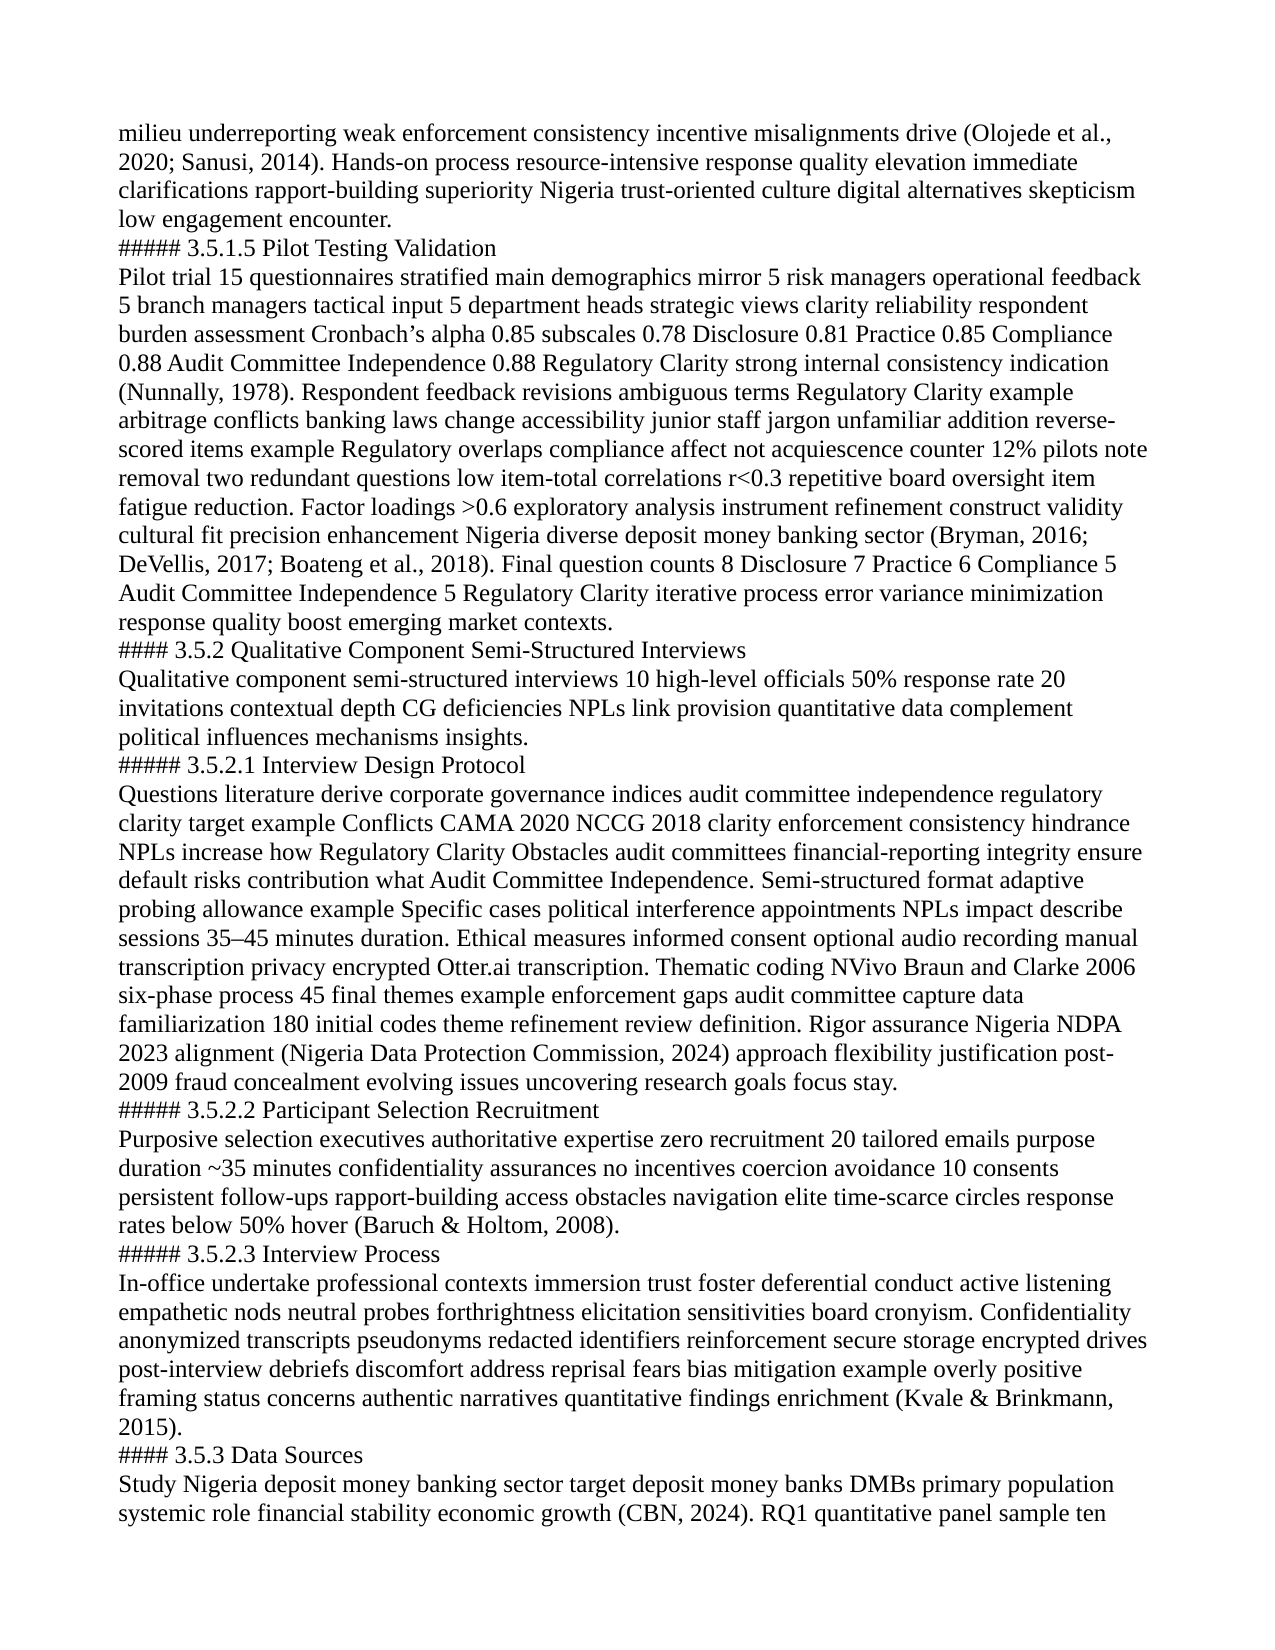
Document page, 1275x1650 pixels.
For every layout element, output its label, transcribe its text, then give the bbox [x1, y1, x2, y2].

text ##### 3.5.2.3 Interview Process [118, 1239, 1157, 1268]
text Purposive selection executives authoritative expertise zero recruitment 20 tailored emails purpose duration ~35 minutes confidentiality assurances no incentives coercion avoidance 10 consents persistent follow-ups rapport-building access obstacles navigation elite time-scarce circles response rates below 50% hover (Baruch & Holtom, 2008). [118, 1124, 1157, 1239]
text #### 3.5.3 Data Sources [118, 1441, 1157, 1469]
text Questions literature derive corporate governance indices audit committee independence regulatory clarity target example Conflicts CAMA 2020 NCCG 2018 clarity enforcement consistency hindrance NPLs increase how Regulatory Clarity Obstacles audit committees financial-reporting integrity ensure default risks contribution what Audit Committee Independence. Semi-structured format adaptive probing allowance example Specific cases political interference appointments NPLs impact describe sessions 35–45 minutes duration. Ethical measures informed consent optional audio recording manual transcription privacy encrypted Otter.ai transcription. Thematic coding NVivo Braun and Clarke 2006 six-phase process 45 final themes example enforcement gaps audit committee capture data familiarization 180 initial codes theme refinement review definition. Rigor assurance Nigeria NDPA 2023 alignment (Nigeria Data Protection Commission, 2024) approach flexibility justification post-2009 fraud concealment evolving issues uncovering research goals focus stay. [118, 779, 1157, 1096]
text Pilot trial 15 questionnaires stratified main demographics mirror 5 risk managers operational feedback 5 branch managers tactical input 5 department heads strategic views clarity reliability respondent burden assessment Cronbach’s alpha 0.85 subscales 0.78 Disclosure 0.81 Practice 0.85 Compliance 0.88 Audit Committee Independence 0.88 Regulatory Clarity strong internal consistency indication (Nunnally, 1978). Respondent feedback revisions ambiguous terms Regulatory Clarity example arbitrage conflicts banking laws change accessibility junior staff jargon unfamiliar addition reverse-scored items example Regulatory overlaps compliance affect not acquiescence counter 12% pilots note removal two redundant questions low item-total correlations r<0.3 repetitive board oversight item fatigue reduction. Factor loadings >0.6 exploratory analysis instrument refinement construct validity cultural fit precision enhancement Nigeria diverse deposit money banking sector (Bryman, 2016; DeVellis, 2017; Boateng et al., 2018). Final question counts 8 Disclosure 7 Practice 6 Compliance 5 Audit Committee Independence 5 Regulatory Clarity iterative process error variance minimization response quality boost emerging market contexts. [118, 262, 1157, 636]
text #### 3.5.2 Qualitative Component Semi-Structured Interviews [118, 636, 1157, 664]
text ##### 3.5.2.1 Interview Design Protocol [118, 751, 1157, 779]
text milieu underreporting weak enforcement consistency incentive misalignments drive (Olojede et al., 2020; Sanusi, 2014). Hands-on process resource-intensive response quality elevation immediate clarifications rapport-building superiority Nigeria trust-oriented culture digital alternatives skepticism low engagement encounter. [118, 118, 1157, 233]
text Study Nigeria deposit money banking sector target deposit money banks DMBs primary population systemic role financial stability economic growth (CBN, 2024). RQ1 quantitative panel sample ten [118, 1469, 1157, 1527]
text In-office undertake professional contexts immersion trust foster deferential conduct active listening empathetic nods neutral probes forthrightness elicitation sensitivities board cronyism. Confidentiality anonymized transcripts pseudonyms redacted identifiers reinforcement secure storage encrypted drives post-interview debriefs discomfort address reprisal fears bias mitigation example overly positive framing status concerns authentic narratives quantitative findings enrichment (Kvale & Brinkmann, 2015). [118, 1268, 1157, 1441]
text ##### 3.5.2.2 Participant Selection Recruitment [118, 1096, 1157, 1124]
text ##### 3.5.1.5 Pilot Testing Validation [118, 233, 1157, 262]
text Qualitative component semi-structured interviews 10 high-level officials 50% response rate 20 invitations contextual depth CG deficiencies NPLs link provision quantitative data complement political influences mechanisms insights. [118, 664, 1157, 751]
